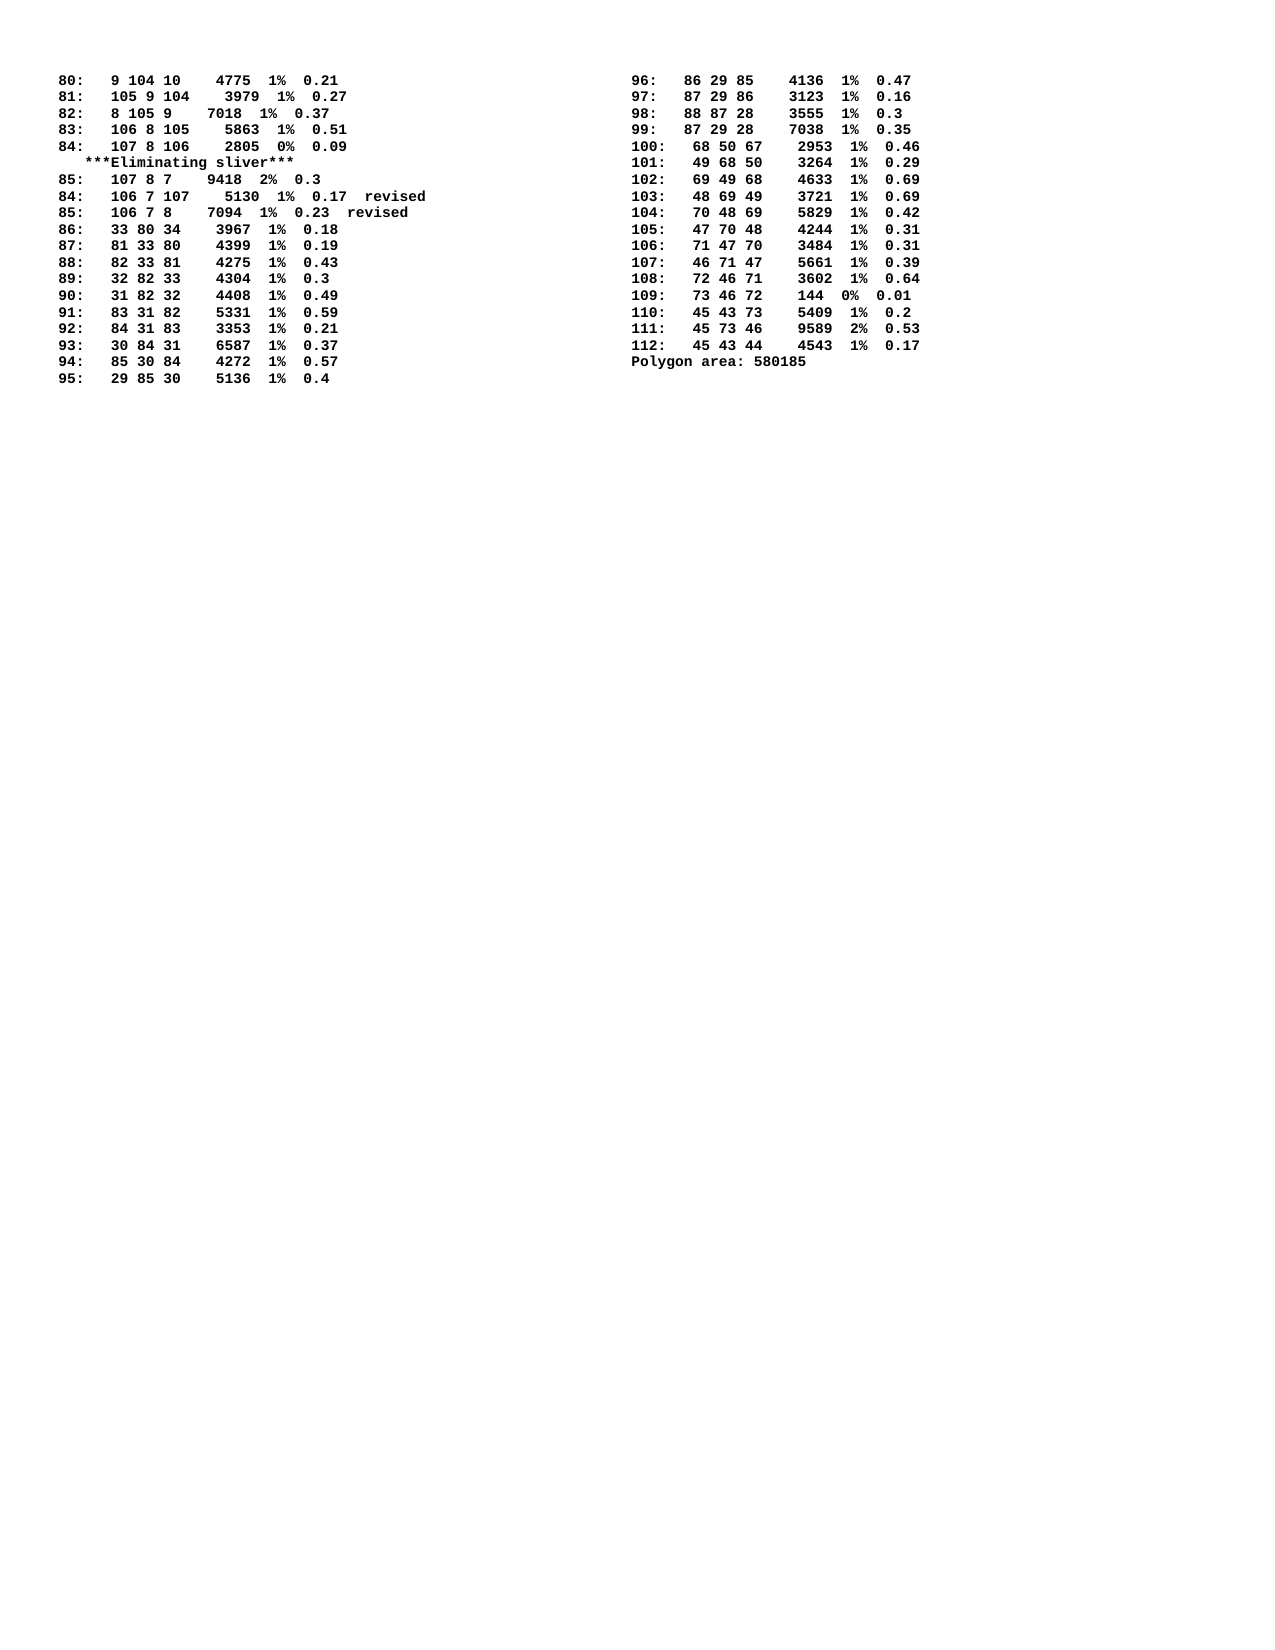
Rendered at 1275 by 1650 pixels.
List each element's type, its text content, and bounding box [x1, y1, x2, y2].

text 96: 86 29 85 4136 1% 0.47 [631, 73, 1174, 89]
text 112: 45 43 44 4543 1% 0.17 [631, 338, 1174, 354]
text 111: 45 73 46 9589 2% 0.53 [631, 321, 1174, 338]
text 91: 83 31 82 5331 1% 0.59 [58, 305, 601, 321]
text 85: 106 7 8 7094 1% 0.23 revised [58, 205, 601, 222]
text 86: 33 80 34 3967 1% 0.18 [58, 222, 601, 238]
text 81: 105 9 104 3979 1% 0.27 [58, 89, 601, 106]
text 98: 88 87 28 3555 1% 0.3 [631, 106, 1174, 123]
text 101: 49 68 50 3264 1% 0.29 [631, 156, 1174, 172]
text 92: 84 31 83 3353 1% 0.21 [58, 321, 601, 338]
text 99: 87 29 28 7038 1% 0.35 [631, 123, 1174, 139]
text 110: 45 43 73 5409 1% 0.2 [631, 305, 1174, 321]
text 84: 107 8 106 2805 0% 0.09 [58, 139, 601, 156]
text ***Eliminating sliver*** [58, 156, 601, 172]
text Polygon area: 580185 [631, 354, 1174, 371]
text 80: 9 104 10 4775 1% 0.21 [58, 73, 601, 89]
text 85: 107 8 7 9418 2% 0.3 [58, 172, 601, 189]
text 100: 68 50 67 2953 1% 0.46 [631, 139, 1174, 156]
text 94: 85 30 84 4272 1% 0.57 [58, 354, 601, 371]
text 95: 29 85 30 5136 1% 0.4 [58, 371, 601, 388]
text 103: 48 69 49 3721 1% 0.69 [631, 189, 1174, 205]
text 87: 81 33 80 4399 1% 0.19 [58, 238, 601, 255]
text 84: 106 7 107 5130 1% 0.17 revised [58, 189, 601, 205]
text 88: 82 33 81 4275 1% 0.43 [58, 255, 601, 272]
text 105: 47 70 48 4244 1% 0.31 [631, 222, 1174, 238]
text 93: 30 84 31 6587 1% 0.37 [58, 338, 601, 354]
text 107: 46 71 47 5661 1% 0.39 [631, 255, 1174, 272]
text 83: 106 8 105 5863 1% 0.51 [58, 123, 601, 139]
text 82: 8 105 9 7018 1% 0.37 [58, 106, 601, 123]
text 109: 73 46 72 144 0% 0.01 [631, 288, 1174, 305]
text 102: 69 49 68 4633 1% 0.69 [631, 172, 1174, 189]
text 108: 72 46 71 3602 1% 0.64 [631, 272, 1174, 288]
text 104: 70 48 69 5829 1% 0.42 [631, 205, 1174, 222]
text 89: 32 82 33 4304 1% 0.3 [58, 272, 601, 288]
text 106: 71 47 70 3484 1% 0.31 [631, 238, 1174, 255]
text 97: 87 29 86 3123 1% 0.16 [631, 89, 1174, 106]
text 90: 31 82 32 4408 1% 0.49 [58, 288, 601, 305]
